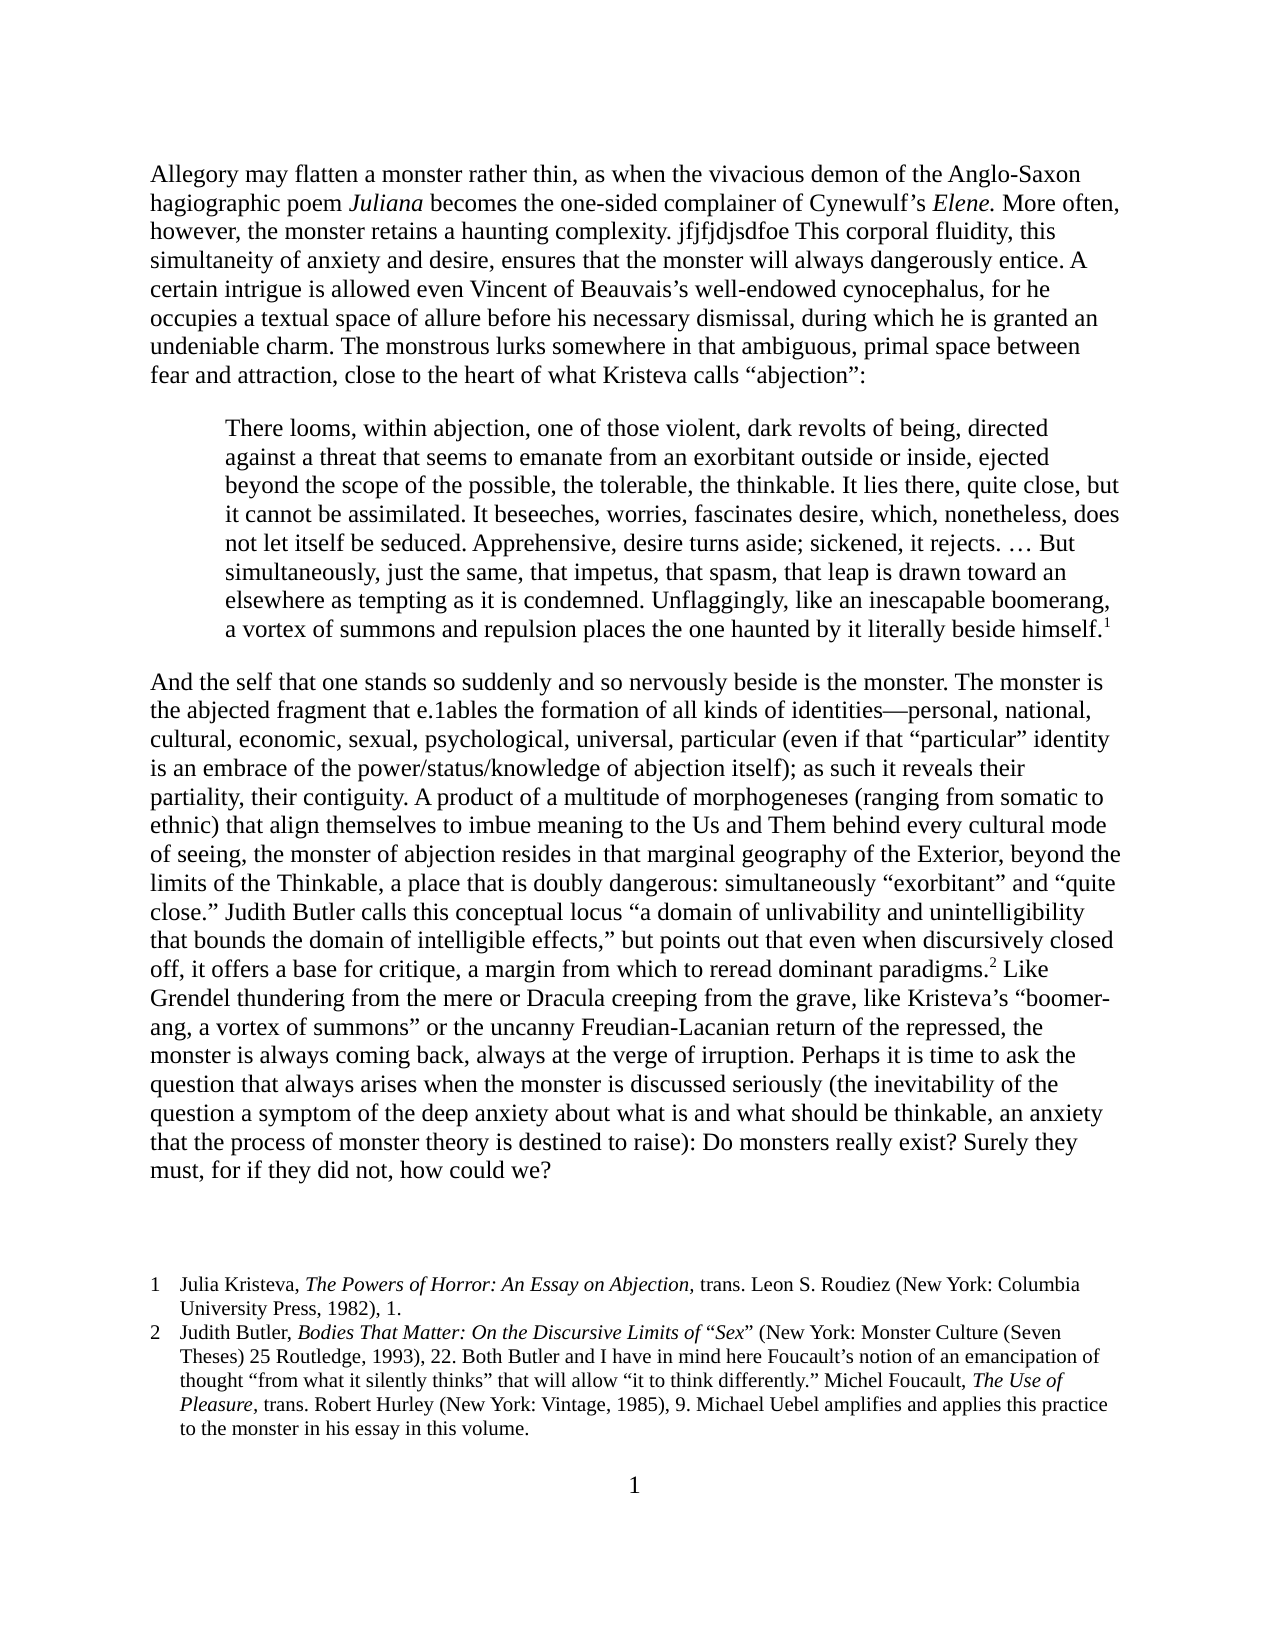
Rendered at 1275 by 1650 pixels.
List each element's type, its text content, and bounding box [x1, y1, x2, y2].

text There looms, within abjection, one of those violent, dark revolts of being, directed against a threat that seems to emanate from an exorbitant outside or inside, ejected beyond the scope of the possible, the tolerable, the thinkable. It lies there, quite close, but it cannot be assimilated. It beseeches, worries, fascinates desire, which, nonetheless, does not let itself be seduced. Apprehensive, desire turns aside; sickened, it rejects. … But simultaneously, just the same, that impetus, that spasm, that leap is drawn toward an elsewhere as tempting as it is condemned. Unflaggingly, like an inescapable boomerang, a vortex of summons and repulsion places the one haunted by it literally beside himself. [225, 413, 1125, 643]
text And the self that one stands so suddenly and so nervously beside is the monster. The monster is the abjected fragment that e.1ables the formation of all kinds of identities—personal, national, cultural, economic, sexual, psychological, universal, particular (even if that “particular” identity is an embrace of the power/status/knowledge of abjection itself); as such it reveals their partiality, their contiguity. A product of a multitude of morphogeneses (ranging from somatic to ethnic) that align themselves to imbue meaning to the Us and Them behind every cultural mode of seeing, the monster of abjection resides in that marginal geography of the Exterior, beyond the limits of the Thinkable, a place that is doubly dangerous: simultaneously “exorbitant” and “quite close.” Judith Butler calls this conceptual locus “a domain of unlivability and unintelligibility that bounds the domain of intelligible effects,” but points out that even when discursively closed off, it offers a base for critique, a margin from which to reread dominant paradigms. Like Grendel thundering from the mere or Dracula creeping from the grave, like Kristeva’s “boomer- ang, a vortex of summons” or the uncanny Freudian-Lacanian return of the repressed, the monster is always coming back, always at the verge of irruption. Perhaps it is time to ask the question that always arises when the monster is discussed seriously (the inevitability of the question a symptom of the deep anxiety about what is and what should be thinkable, an anxiety that the process of monster theory is destined to raise): Do monsters really exist? Surely they must, for if they did not, how could we? [150, 667, 1125, 1184]
text Julia Kristeva, The Powers of Horror: An Essay on Abjection, trans. Leon S. Roudiez (New York: Columbia University Press, 1982), 1. [150, 1272, 1125, 1320]
text Allegory may flatten a monster rather thin, as when the vivacious demon of the Anglo-Saxon hagiographic poem Juliana becomes the one-sided complainer of Cynewulf’s Elene. More often, however, the monster retains a haunting complexity. jfjfjdjsdfoe This corporal fluidity, this simultaneity of anxiety and desire, ensures that the monster will always dangerously entice. A certain intrigue is allowed even Vincent of Beauvais’s well-endowed cynocephalus, for he occupies a textual space of allure before his necessary dismissal, during which he is granted an undeniable charm. The monstrous lurks somewhere in that ambiguous, primal space between fear and attraction, close to the heart of what Kristeva calls “abjection”: [150, 159, 1125, 389]
text Judith Butler, Bodies That Matter: On the Discursive Limits of “Sex” (New York: Monster Culture (Seven Theses) 25 Routledge, 1993), 22. Both Butler and I have in mind here Foucault’s notion of an emancipation of thought “from what it silently thinks” that will allow “it to think differently.” Michel Foucault, The Use of Pleasure, trans. Robert Hurley (New York: Vintage, 1985), 9. Michael Uebel amplifies and applies this practice to the monster in his essay in this volume. [150, 1320, 1125, 1440]
